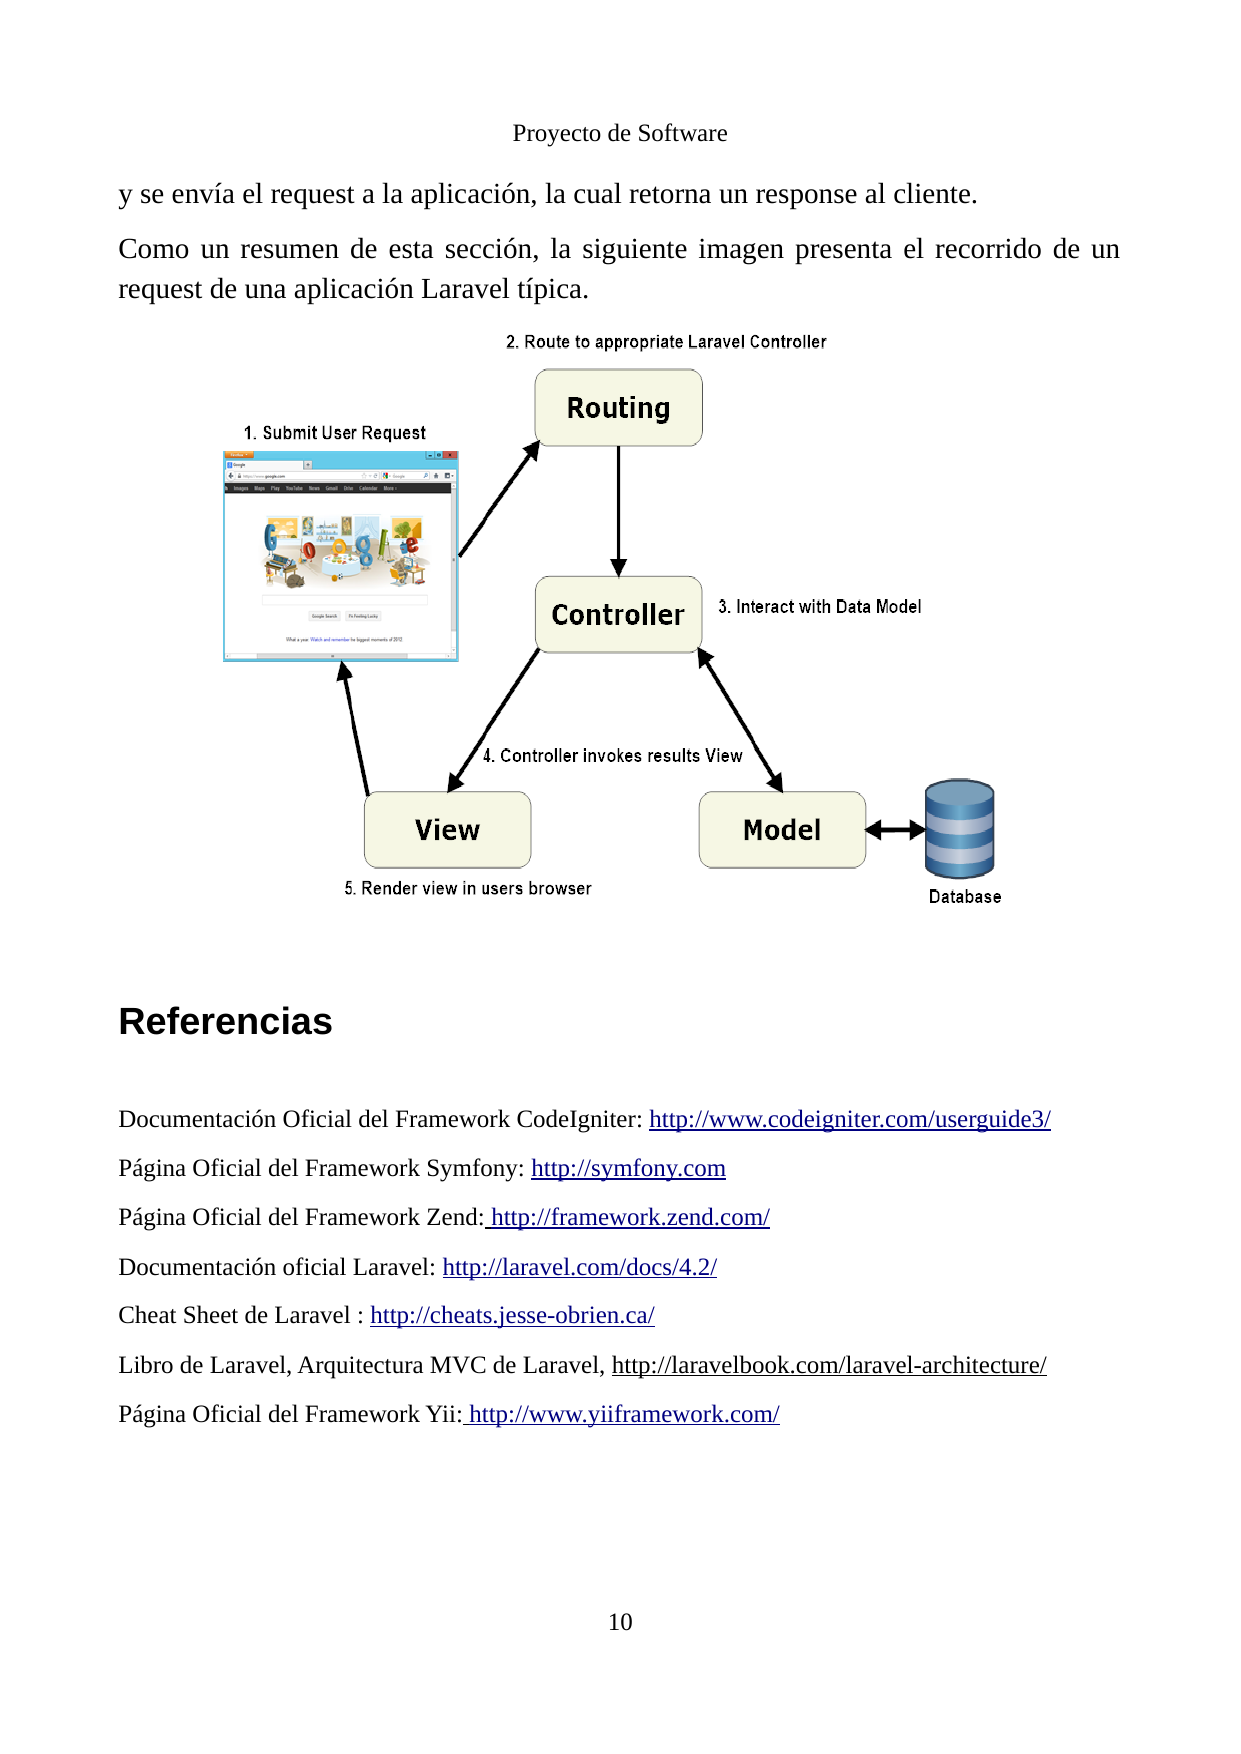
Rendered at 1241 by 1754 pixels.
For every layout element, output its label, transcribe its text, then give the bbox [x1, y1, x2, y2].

text Página Oficial del Framework Zend: http://framework.zend.com/ [118, 1202, 1122, 1231]
text Cheat Sheet de Laravel : http://cheats.jesse-obrien.ca/ [118, 1301, 1122, 1329]
text Documentación Oficial del Framework CodeIgniter: http://www.codeigniter.com/userguide3/ [118, 1104, 1122, 1133]
text y se envía el request a la aplicación, la cual retorna un response al cliente. [118, 176, 1122, 210]
text Libro de Laravel, Arquitectura MVC de Laravel, http://laravelbook.com/laravel-architecture/ [118, 1350, 1122, 1378]
text Como un resumen de esta sección, la siguiente imagen presenta el recorrido de un request de una aplicación Laravel típica. [118, 231, 1122, 305]
text Documentación oficial Laravel: http://laravel.com/docs/4.2/ [118, 1252, 1122, 1280]
text Página Oficial del Framework Yii: http://www.yiiframework.com/ [118, 1399, 1122, 1427]
text Página Oficial del Framework Symfony: http://symfony.com [118, 1153, 1122, 1182]
subtitle Referencias [118, 999, 1122, 1043]
picture [218, 326, 1022, 913]
